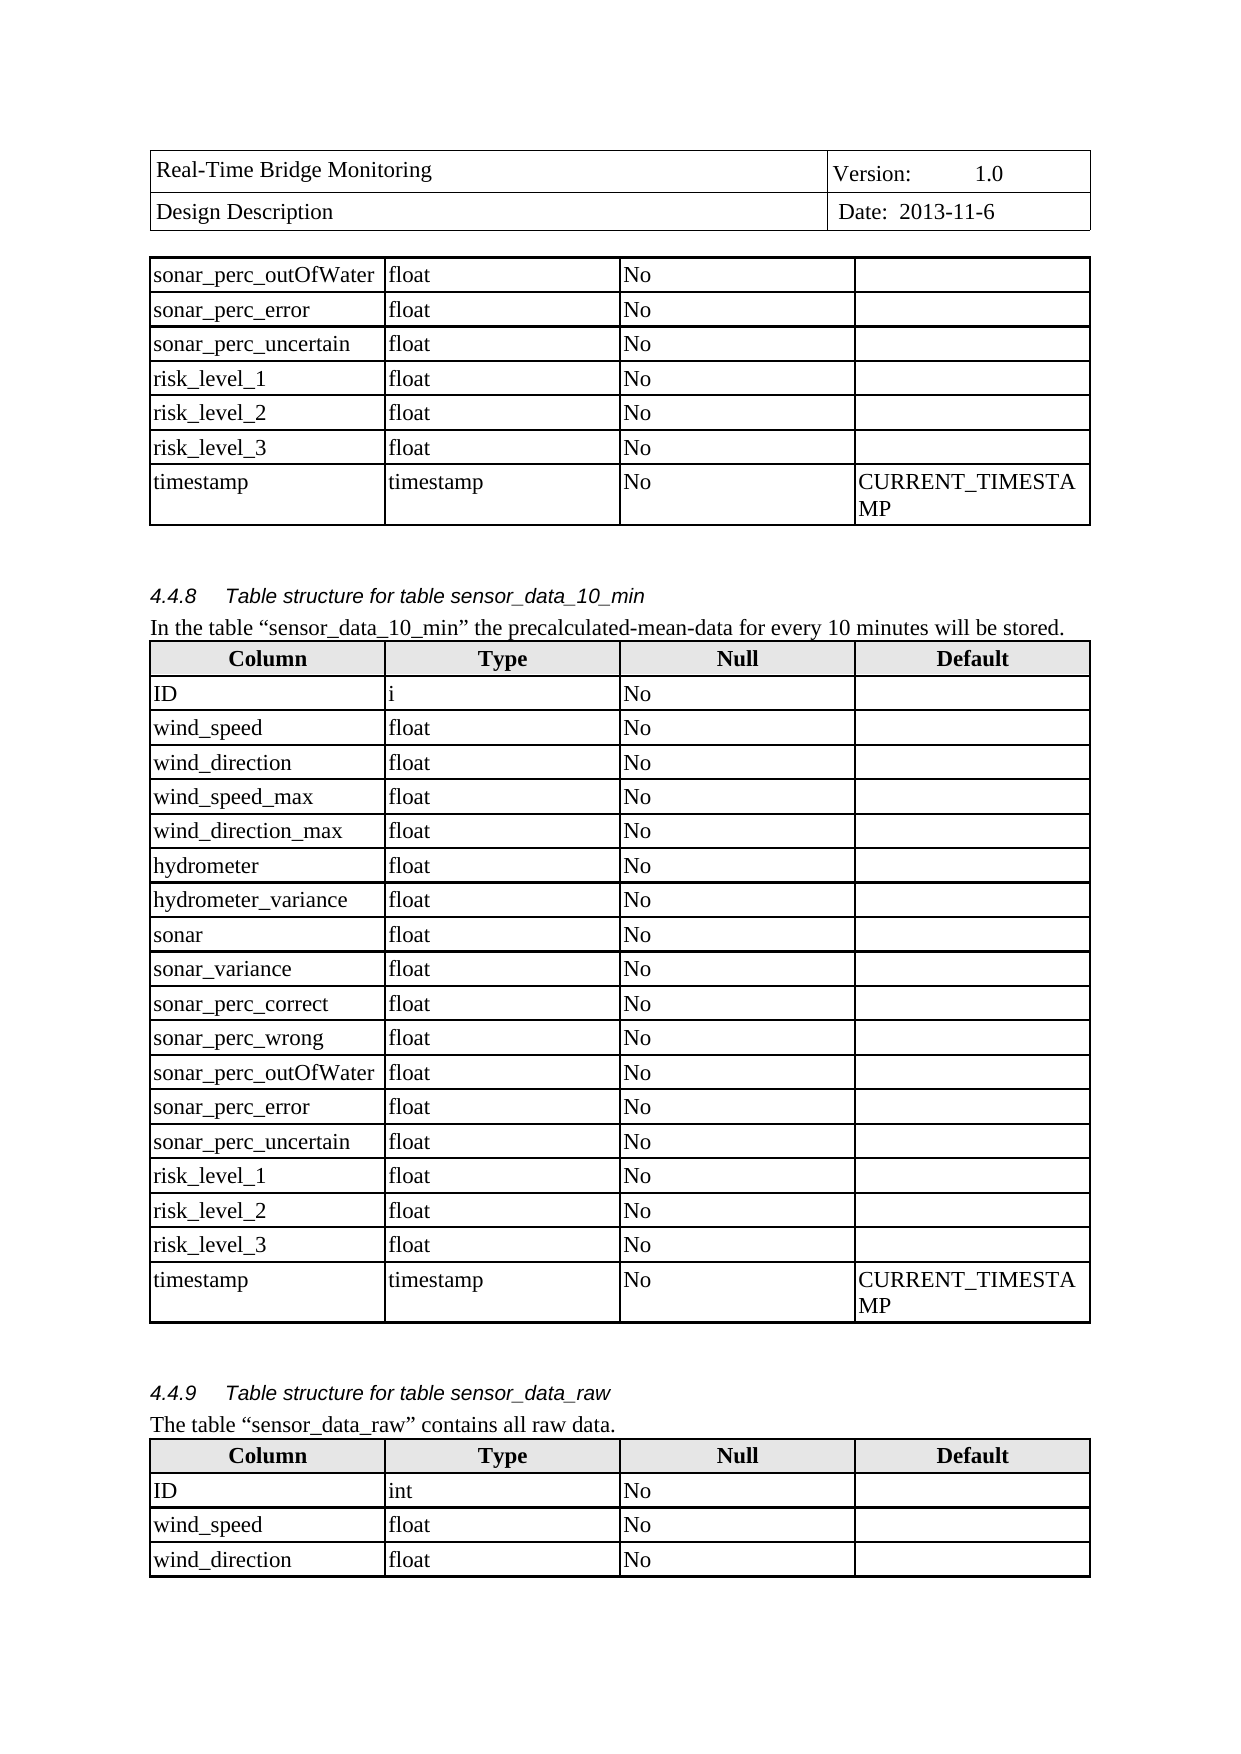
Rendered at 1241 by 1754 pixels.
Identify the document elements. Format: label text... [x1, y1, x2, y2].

table_header Column [151, 642, 384, 674]
table_cell float [386, 815, 619, 847]
table_cell sonar_perc_outOfWater [151, 1056, 384, 1088]
table_cell float [386, 746, 619, 778]
table_cell No [621, 746, 854, 778]
table_cell float [386, 1090, 619, 1123]
table_cell No [621, 1194, 854, 1226]
table_cell No [621, 362, 854, 394]
table_cell [856, 1021, 1089, 1054]
table_cell No [621, 953, 854, 985]
table_cell No [621, 987, 854, 1019]
table_cell i [386, 677, 619, 709]
table_cell [856, 1509, 1089, 1541]
table_cell sonar_perc_wrong [151, 1021, 384, 1054]
table_cell No [621, 1474, 854, 1506]
table_cell hydrometer [151, 849, 384, 881]
table_cell No [621, 1056, 854, 1088]
table_cell ID [151, 677, 384, 709]
table_cell risk_level_2 [151, 1194, 384, 1226]
table_cell float [386, 849, 619, 881]
table_cell No [621, 259, 854, 291]
table_cell float [386, 780, 619, 812]
table_cell float [386, 293, 619, 325]
table_cell timestamp [151, 465, 384, 524]
subtitle Table structure for table sensor_data_raw [150, 1380, 1090, 1405]
table_cell No [621, 1509, 854, 1541]
table_cell sonar_perc_uncertain [151, 1125, 384, 1157]
table_cell No [621, 1228, 854, 1261]
table_cell No [621, 328, 854, 360]
table_cell float [386, 953, 619, 985]
table_cell No [621, 293, 854, 325]
table_header Null [621, 1440, 854, 1472]
table_cell float [386, 1125, 619, 1157]
table_cell [856, 362, 1089, 394]
table_cell No [621, 918, 854, 950]
table_cell [856, 1228, 1089, 1261]
table_cell No [621, 1125, 854, 1157]
table_cell [856, 677, 1089, 709]
table_cell float [386, 987, 619, 1019]
table_cell wind_direction [151, 746, 384, 778]
table_cell risk_level_3 [151, 1228, 384, 1261]
table_cell float [386, 396, 619, 429]
text In the table “sensor_data_10_min” the precalculated-mean-data for every 10 minutes will be stored. [150, 614, 1090, 640]
table_cell [856, 328, 1089, 360]
table_cell wind_speed_max [151, 780, 384, 812]
table_cell sonar_perc_correct [151, 987, 384, 1019]
table_cell [856, 1194, 1089, 1226]
table_cell [856, 849, 1089, 881]
table_cell wind_direction_max [151, 815, 384, 847]
table_cell sonar_perc_uncertain [151, 328, 384, 360]
table_cell ID [151, 1474, 384, 1506]
table_cell timestamp [151, 1263, 384, 1321]
table_cell wind_speed [151, 1509, 384, 1541]
table_header Default [856, 642, 1089, 674]
subtitle Table structure for table sensor_data_10_min [150, 582, 1090, 607]
table_cell No [621, 884, 854, 916]
table_cell wind_direction [151, 1543, 384, 1575]
table_cell float [386, 431, 619, 463]
table_header Column [151, 1440, 384, 1472]
table_cell [856, 396, 1089, 429]
table_cell No [621, 677, 854, 709]
table_cell timestamp [386, 1263, 619, 1321]
table_cell CURRENT_TIMESTAMP [856, 465, 1089, 524]
table_cell [856, 431, 1089, 463]
table_cell [856, 987, 1089, 1019]
table_cell No [621, 431, 854, 463]
table_cell float [386, 918, 619, 950]
table_cell No [621, 1021, 854, 1054]
table_cell No [621, 1263, 854, 1321]
table_cell sonar_perc_error [151, 293, 384, 325]
table_header Type [386, 642, 619, 674]
table_cell [856, 953, 1089, 985]
table_cell [856, 746, 1089, 778]
table_cell No [621, 711, 854, 743]
table_cell float [386, 362, 619, 394]
table_cell No [621, 780, 854, 812]
table_header Null [621, 642, 854, 674]
table_cell hydrometer_variance [151, 884, 384, 916]
table_cell sonar_variance [151, 953, 384, 985]
table_cell [856, 293, 1089, 325]
table_cell [856, 1090, 1089, 1123]
table_cell sonar_perc_outOfWater [151, 259, 384, 291]
table_cell float [386, 1194, 619, 1226]
table_cell [856, 884, 1089, 916]
table_cell sonar [151, 918, 384, 950]
table_cell wind_speed [151, 711, 384, 743]
table_cell float [386, 1159, 619, 1192]
table_cell float [386, 328, 619, 360]
text The table “sensor_data_raw” contains all raw data. [150, 1411, 1090, 1437]
table_cell float [386, 711, 619, 743]
table_cell [856, 1125, 1089, 1157]
table_cell float [386, 1543, 619, 1575]
table_cell timestamp [386, 465, 619, 524]
table_cell No [621, 465, 854, 524]
table_cell [856, 1543, 1089, 1575]
table_cell float [386, 259, 619, 291]
table_cell [856, 815, 1089, 847]
table_cell [856, 711, 1089, 743]
table_cell risk_level_3 [151, 431, 384, 463]
table_header Type [386, 1440, 619, 1472]
table_cell No [621, 1159, 854, 1192]
table_cell No [621, 396, 854, 429]
table_cell [856, 780, 1089, 812]
table_cell [856, 259, 1089, 291]
table_cell risk_level_2 [151, 396, 384, 429]
table_cell No [621, 1543, 854, 1575]
table_cell int [386, 1474, 619, 1506]
table_cell No [621, 849, 854, 881]
table_cell No [621, 1090, 854, 1123]
table_cell float [386, 1021, 619, 1054]
table_cell [856, 1056, 1089, 1088]
table_cell [856, 1159, 1089, 1192]
table_cell No [621, 815, 854, 847]
table_cell sonar_perc_error [151, 1090, 384, 1123]
table_cell risk_level_1 [151, 1159, 384, 1192]
table_cell [856, 918, 1089, 950]
table_cell float [386, 1509, 619, 1541]
table_cell CURRENT_TIMESTAMP [856, 1263, 1089, 1321]
table_cell float [386, 884, 619, 916]
table_cell float [386, 1228, 619, 1261]
table_cell risk_level_1 [151, 362, 384, 394]
table_cell [856, 1474, 1089, 1506]
table_header Default [856, 1440, 1089, 1472]
table_cell float [386, 1056, 619, 1088]
